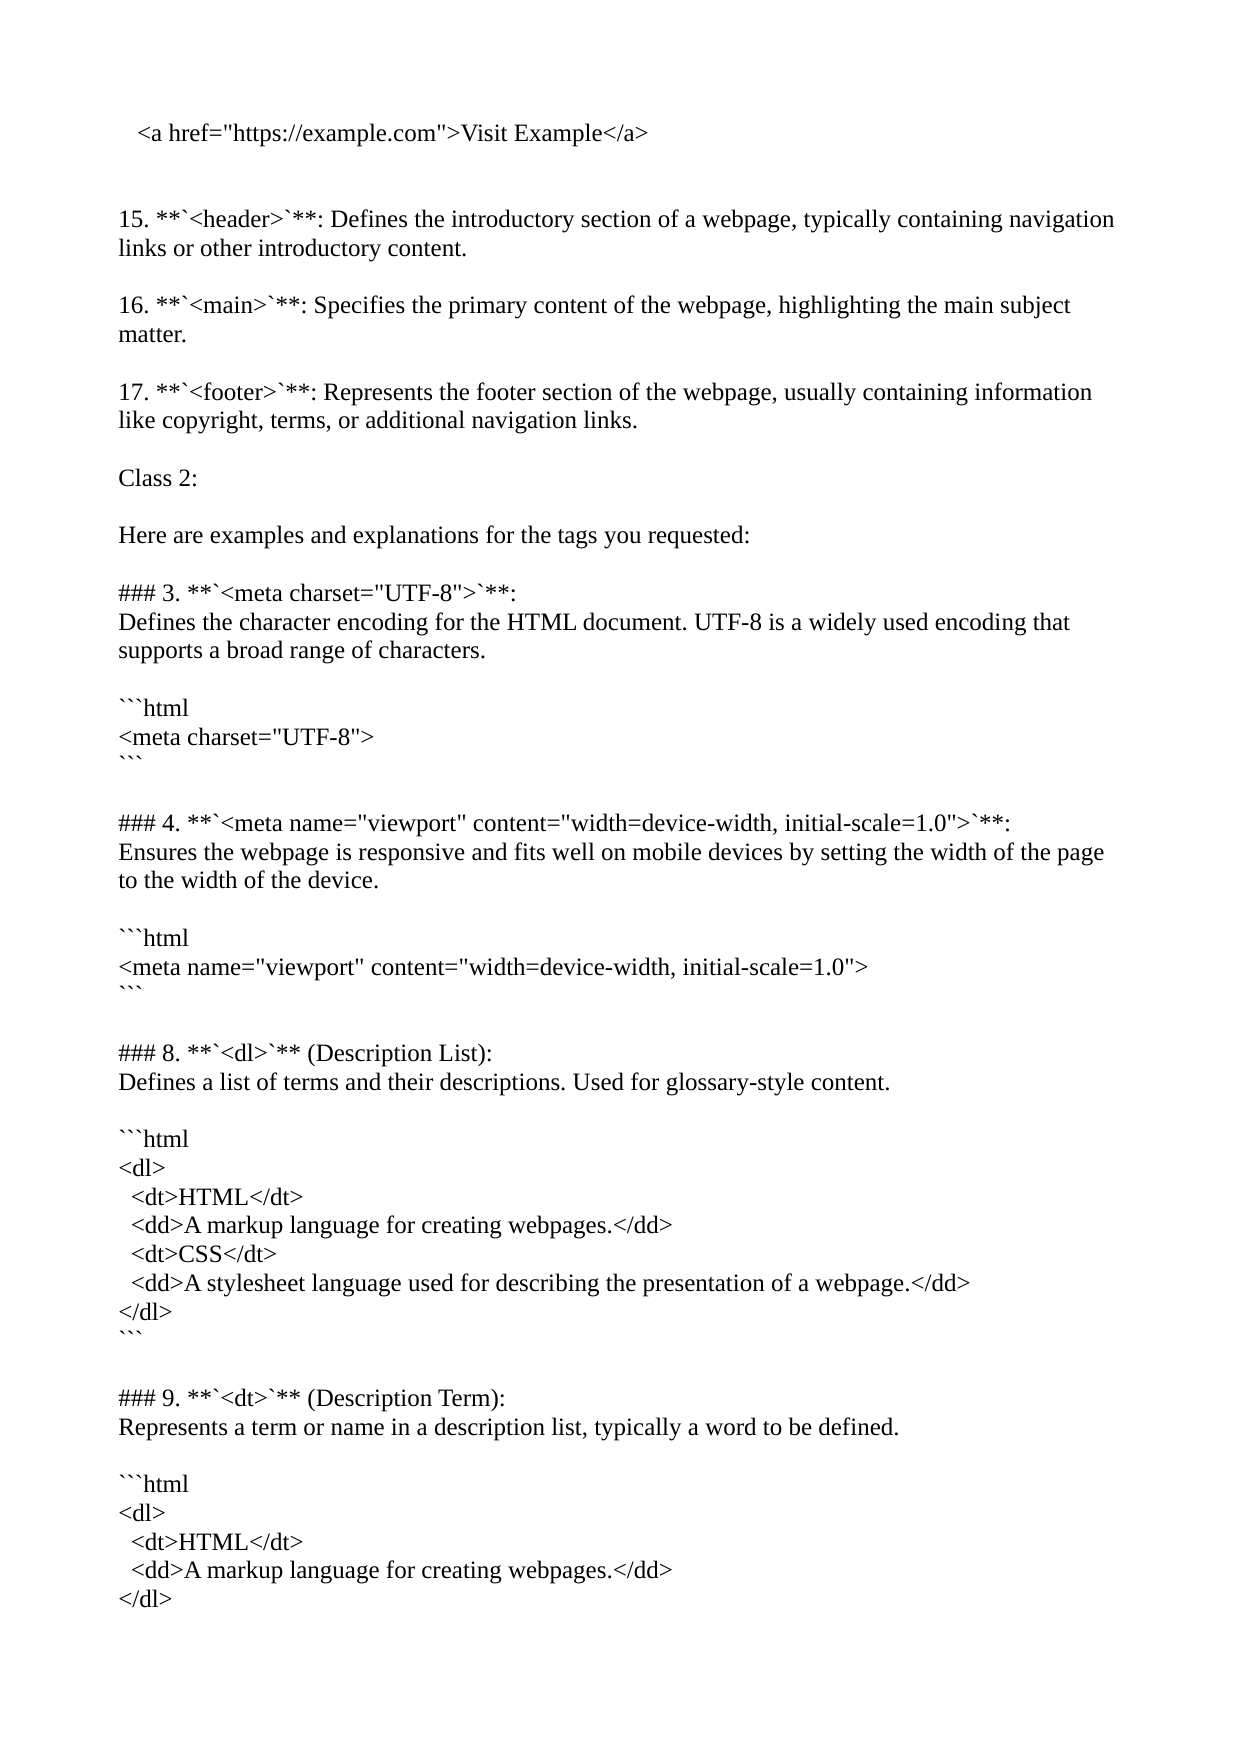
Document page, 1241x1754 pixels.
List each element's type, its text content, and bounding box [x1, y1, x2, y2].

text </dl> [118, 1584, 1122, 1613]
text 15. **`<header>`**: Defines the introductory section of a webpage, typically containing navigation links or other introductory content. [118, 204, 1122, 262]
text <dd>A markup language for creating webpages.</dd> [118, 1211, 1122, 1239]
text Here are examples and explanations for the tags you requested: [118, 521, 1122, 549]
text <dl> [118, 1153, 1122, 1182]
text <dd>A stylesheet language used for describing the presentation of a webpage.</dd> [118, 1268, 1122, 1297]
text ```html [118, 693, 1122, 722]
text ### 8. **`<dl>`** (Description List): [118, 1038, 1122, 1067]
text Defines a list of terms and their descriptions. Used for glossary-style content. [118, 1067, 1122, 1096]
text 16. **`<main>`**: Specifies the primary content of the webpage, highlighting the main subject matter. [118, 291, 1122, 348]
text <dt>CSS</dt> [118, 1239, 1122, 1268]
text ### 4. **`<meta name="viewport" content="width=device-width, initial-scale=1.0">`**: [118, 808, 1122, 837]
text ``` [118, 751, 1122, 779]
text ```html [118, 1469, 1122, 1498]
text ``` [118, 1326, 1122, 1354]
text ```html [118, 1124, 1122, 1153]
text <dt>HTML</dt> [118, 1182, 1122, 1211]
text <a href="https://example.com">Visit Example</a> [118, 118, 1122, 147]
text ```html [118, 923, 1122, 952]
text 17. **`<footer>`**: Represents the footer section of the webpage, usually containing information like copyright, terms, or additional navigation links. [118, 377, 1122, 434]
text <dl> [118, 1498, 1122, 1527]
text <meta name="viewport" content="width=device-width, initial-scale=1.0"> [118, 952, 1122, 981]
text <dd>A markup language for creating webpages.</dd> [118, 1556, 1122, 1584]
text Class 2: [118, 463, 1122, 492]
text ### 3. **`<meta charset="UTF-8">`**: [118, 578, 1122, 607]
text ### 9. **`<dt>`** (Description Term): [118, 1383, 1122, 1412]
text </dl> [118, 1297, 1122, 1326]
text <dt>HTML</dt> [118, 1527, 1122, 1556]
text Defines the character encoding for the HTML document. UTF-8 is a widely used encoding that supports a broad range of characters. [118, 607, 1122, 664]
text <meta charset="UTF-8"> [118, 722, 1122, 751]
text Ensures the webpage is responsive and fits well on mobile devices by setting the width of the page to the width of the device. [118, 837, 1122, 894]
text ``` [118, 981, 1122, 1009]
text Represents a term or name in a description list, typically a word to be defined. [118, 1412, 1122, 1441]
